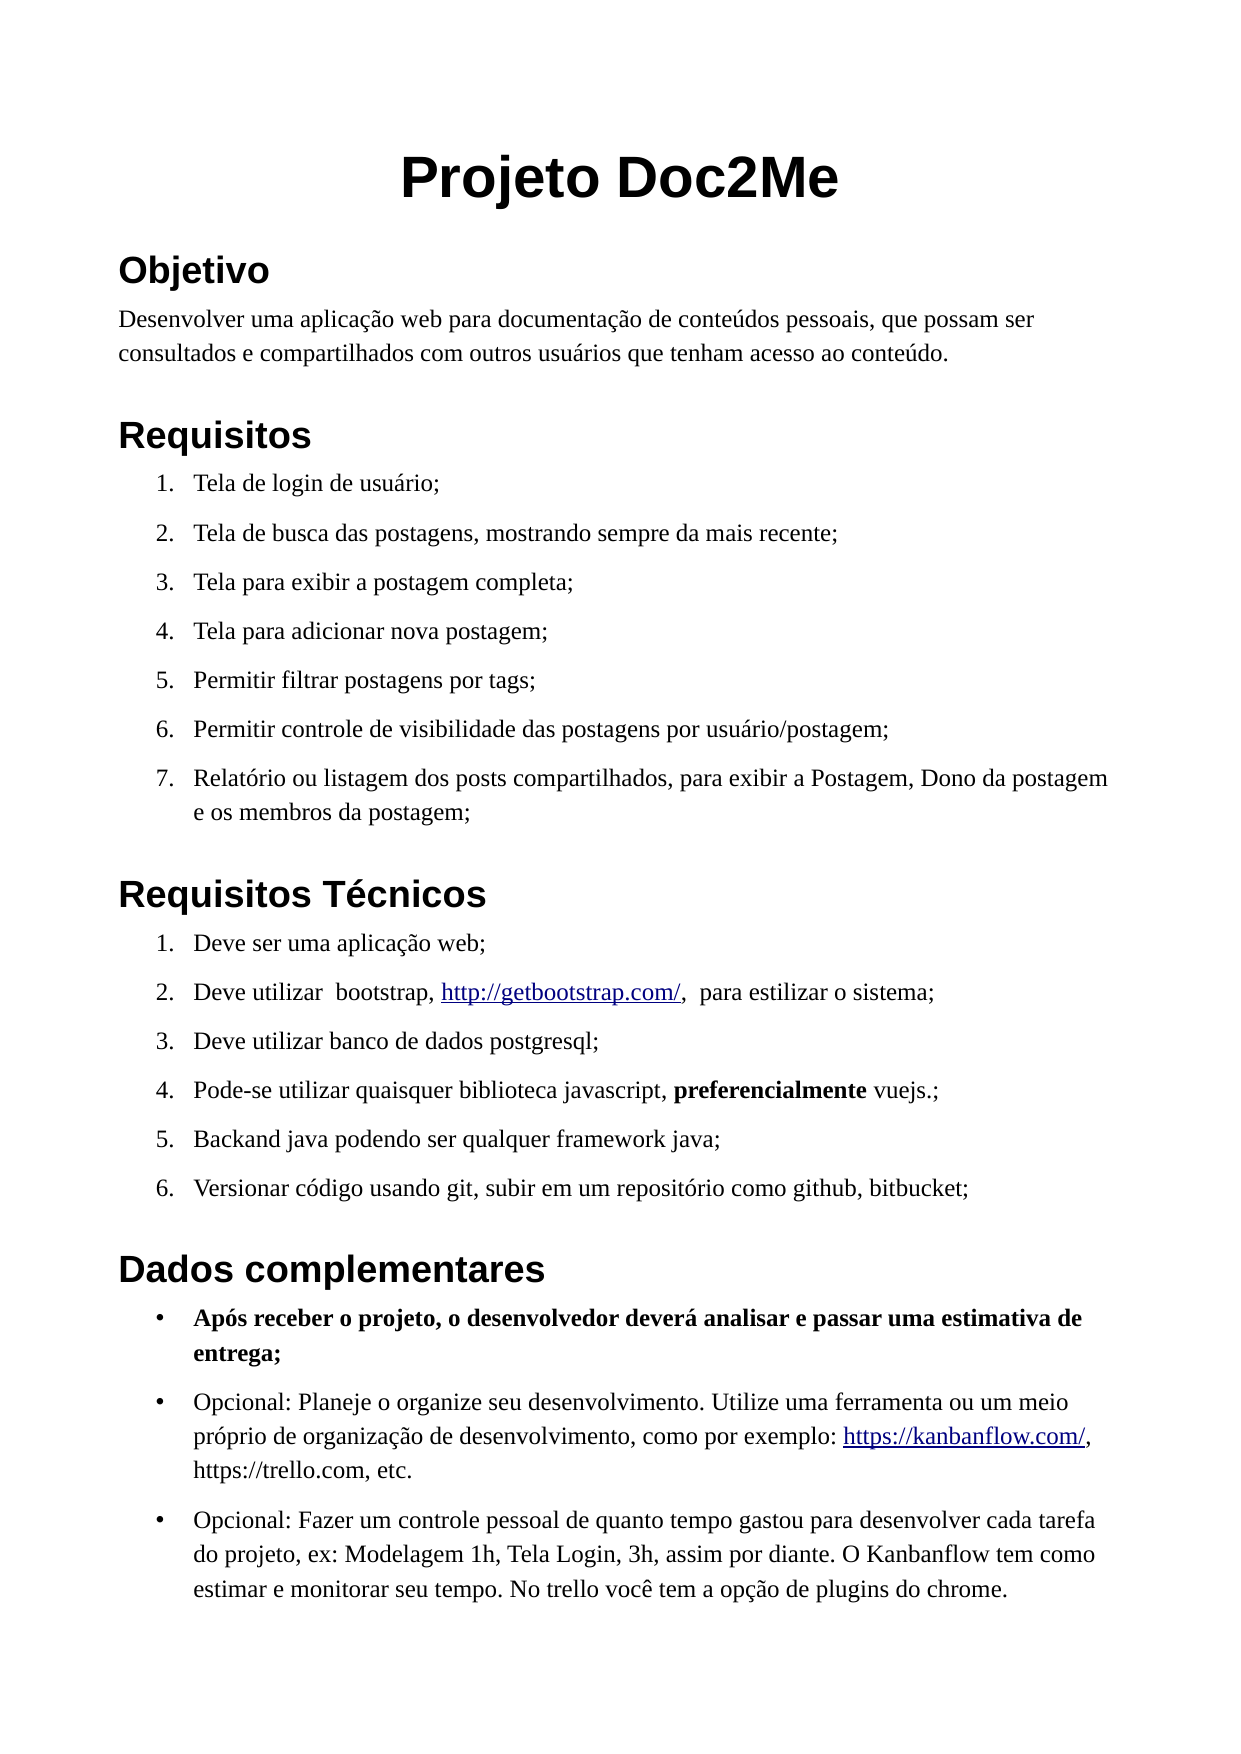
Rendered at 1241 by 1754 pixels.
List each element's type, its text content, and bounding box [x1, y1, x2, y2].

list Opcional: Planeje o organize seu desenvolvimento. Utilize uma ferramenta ou um meio próprio de organização de desenvolvimento, como por exemplo: https://kanbanflow.com/, https://trello.com, etc. [156, 1387, 1122, 1484]
subtitle Requisitos [118, 412, 1122, 456]
list Deve ser uma aplicação web; [156, 928, 1122, 956]
list Tela para adicionar nova postagem; [156, 616, 1122, 644]
list Tela de busca das postagens, mostrando sempre da mais recente; [156, 518, 1122, 546]
list Tela de login de usuário; [156, 468, 1122, 497]
list Permitir filtrar postagens por tags; [156, 665, 1122, 693]
list Backand java podendo ser qualquer framework java; [156, 1124, 1122, 1153]
list Tela para exibir a postagem completa; [156, 567, 1122, 595]
list Pode-se utilizar quaisquer biblioteca javascript, preferencialmente vuejs.; [156, 1075, 1122, 1103]
text Desenvolver uma aplicação web para documentação de conteúdos pessoais, que possam ser consultados e compartilhados com outros usuários que tenham acesso ao conteúdo. [118, 304, 1122, 367]
subtitle Dados complementares [118, 1247, 1122, 1291]
list Versionar código usando git, subir em um repositório como github, bitbucket; [156, 1173, 1122, 1202]
list Opcional: Fazer um controle pessoal de quanto tempo gastou para desenvolver cada tarefa do projeto, ex: Modelagem 1h, Tela Login, 3h, assim por diante. O Kanbanflow tem como estimar e monitorar seu tempo. No trello você tem a opção de plugins do chrome. [156, 1505, 1122, 1602]
list Permitir controle de visibilidade das postagens por usuário/postagem; [156, 714, 1122, 743]
subtitle Objetivo [118, 248, 1122, 291]
subtitle Requisitos Técnicos [118, 871, 1122, 915]
list Após receber o projeto, o desenvolvedor deverá analisar e passar uma estimativa de entrega; [156, 1303, 1122, 1366]
list Deve utilizar bootstrap, http://getbootstrap.com/, para estilizar o sistema; [156, 977, 1122, 1005]
title Projeto Doc2Me [118, 143, 1122, 210]
list Deve utilizar banco de dados postgresql; [156, 1026, 1122, 1054]
list Relatório ou listagem dos posts compartilhados, para exibir a Postagem, Dono da postagem e os membros da postagem; [156, 763, 1122, 826]
